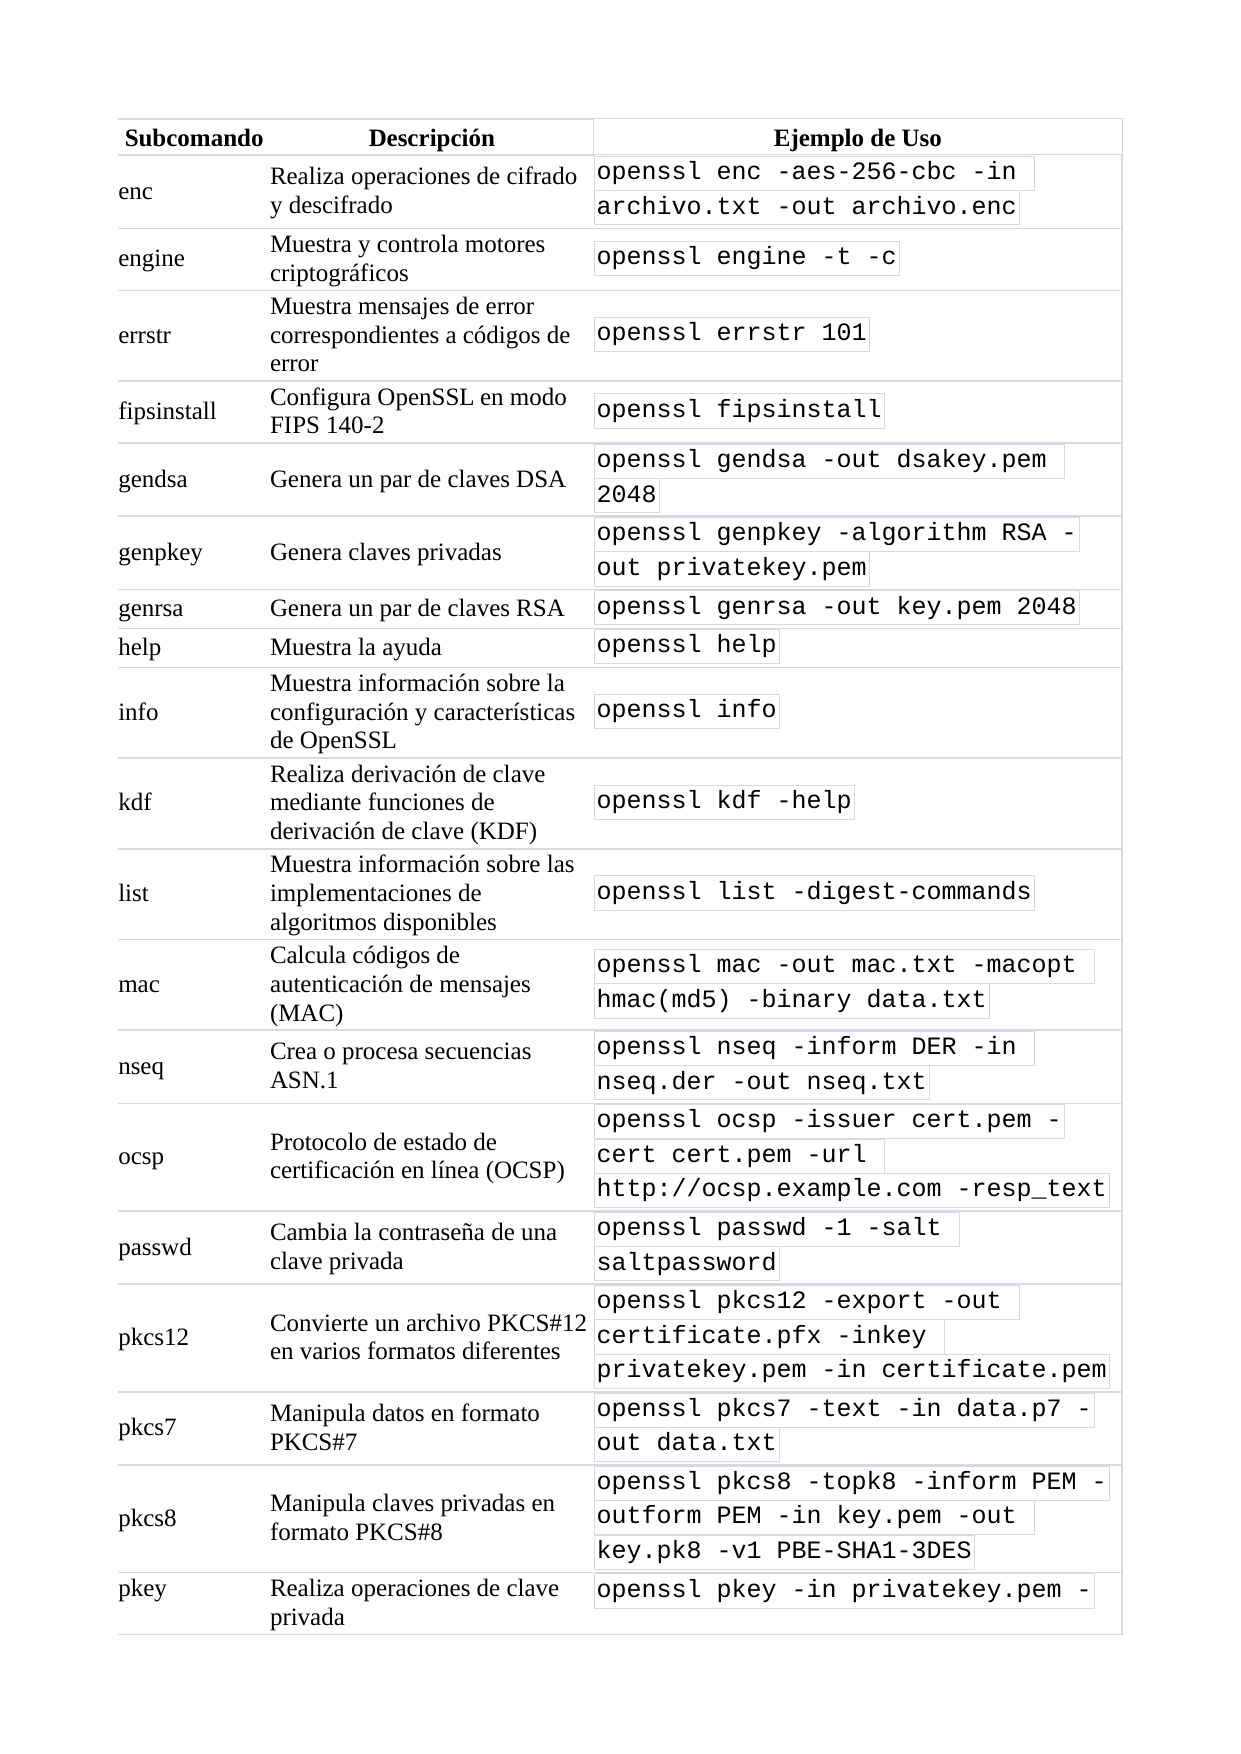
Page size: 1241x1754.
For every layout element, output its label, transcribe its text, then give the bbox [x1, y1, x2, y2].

table_cell genrsa [118, 590, 270, 627]
table_cell openssl pkcs12 -export -out certificate.pfx -inkey privatekey.pem -in certificate.pem [594, 1285, 1121, 1391]
table_cell Genera un par de claves RSA [270, 590, 593, 627]
table_cell gendsa [118, 444, 270, 515]
table_cell Muestra mensajes de error correspondientes a códigos de error [270, 291, 593, 380]
table_cell openssl genrsa -out key.pem 2048 [594, 590, 1121, 627]
table_cell Cambia la contraseña de una clave privada [270, 1212, 593, 1283]
table_cell openssl fipsinstall [594, 382, 1121, 442]
table_cell pkcs12 [118, 1285, 270, 1391]
table_cell Genera claves privadas [270, 517, 593, 589]
table_cell openssl pkcs8 -topk8 -inform PEM -outform PEM -in key.pem -out key.pk8 -v1 PBE-SHA1-3DES [594, 1466, 1121, 1572]
table_cell list [118, 850, 270, 938]
table_cell genpkey [118, 517, 270, 589]
table_cell enc [118, 156, 270, 227]
table_cell Convierte un archivo PKCS#12 en varios formatos diferentes [270, 1285, 593, 1391]
table_cell pkey [118, 1573, 270, 1634]
table_cell openssl list -digest-commands [594, 850, 1121, 938]
table_cell mac [118, 940, 270, 1029]
table_cell openssl nseq -inform DER -in nseq.der -out nseq.txt [594, 1031, 1121, 1102]
table_cell Muestra la ayuda [270, 629, 593, 666]
table_cell Realiza operaciones de cifrado y descifrado [270, 156, 593, 227]
table_cell Muestra información sobre la configuración y características de OpenSSL [270, 668, 593, 757]
table_cell openssl info [594, 668, 1121, 757]
table_cell Muestra información sobre las implementaciones de algoritmos disponibles [270, 850, 593, 938]
table_cell openssl passwd -1 -salt saltpassword [594, 1212, 1121, 1283]
table_header Ejemplo de Uso [594, 119, 1122, 154]
table_cell help [118, 629, 270, 666]
table_cell openssl engine -t -c [594, 229, 1121, 289]
table_cell Calcula códigos de autenticación de mensajes (MAC) [270, 940, 593, 1029]
table_cell Configura OpenSSL en modo FIPS 140-2 [270, 382, 593, 442]
table_cell Protocolo de estado de certificación en línea (OCSP) [270, 1104, 593, 1210]
table_cell fipsinstall [118, 382, 270, 442]
table_cell nseq [118, 1031, 270, 1102]
table_cell Crea o procesa secuencias ASN.1 [270, 1031, 593, 1102]
table_cell openssl pkey -in privatekey.pem [594, 1573, 1121, 1634]
table_cell Muestra y controla motores criptográficos [270, 229, 593, 289]
table_cell errstr [118, 291, 270, 380]
table_cell passwd [118, 1212, 270, 1283]
table_cell Realiza operaciones de clave privada [270, 1573, 593, 1634]
table_header Subcomando [118, 120, 270, 154]
table_cell info [118, 668, 270, 757]
table_cell openssl pkcs7 -text -in data.p7 -out data.txt [594, 1393, 1121, 1464]
table_cell engine [118, 229, 270, 289]
table_cell openssl genpkey -algorithm RSA -out privatekey.pem [594, 517, 1121, 589]
table_cell openssl gendsa -out dsakey.pem 2048 [594, 444, 1121, 515]
table_cell Realiza derivación de clave mediante funciones de derivación de clave (KDF) [270, 759, 593, 848]
table_cell openssl ocsp -issuer cert.pem -cert cert.pem -url http://ocsp.example.com -resp_text [594, 1104, 1121, 1210]
table_cell kdf [118, 759, 270, 848]
table_cell Manipula datos en formato PKCS#7 [270, 1393, 593, 1464]
table_cell Manipula claves privadas en formato PKCS#8 [270, 1466, 593, 1572]
table_cell openssl help [594, 629, 1121, 666]
table_cell openssl kdf -help [594, 759, 1121, 848]
table_cell pkcs7 [118, 1393, 270, 1464]
table_cell ocsp [118, 1104, 270, 1210]
table_header Descripción [270, 120, 593, 154]
table_cell Genera un par de claves DSA [270, 444, 593, 515]
table_cell openssl enc -aes-256-cbc -in archivo.txt -out archivo.enc [594, 155, 1121, 227]
table_cell pkcs8 [118, 1466, 270, 1572]
table_cell openssl mac -out mac.txt -macopt hmac(md5) -binary data.txt [594, 940, 1121, 1029]
table_cell openssl errstr 101 [594, 291, 1121, 380]
